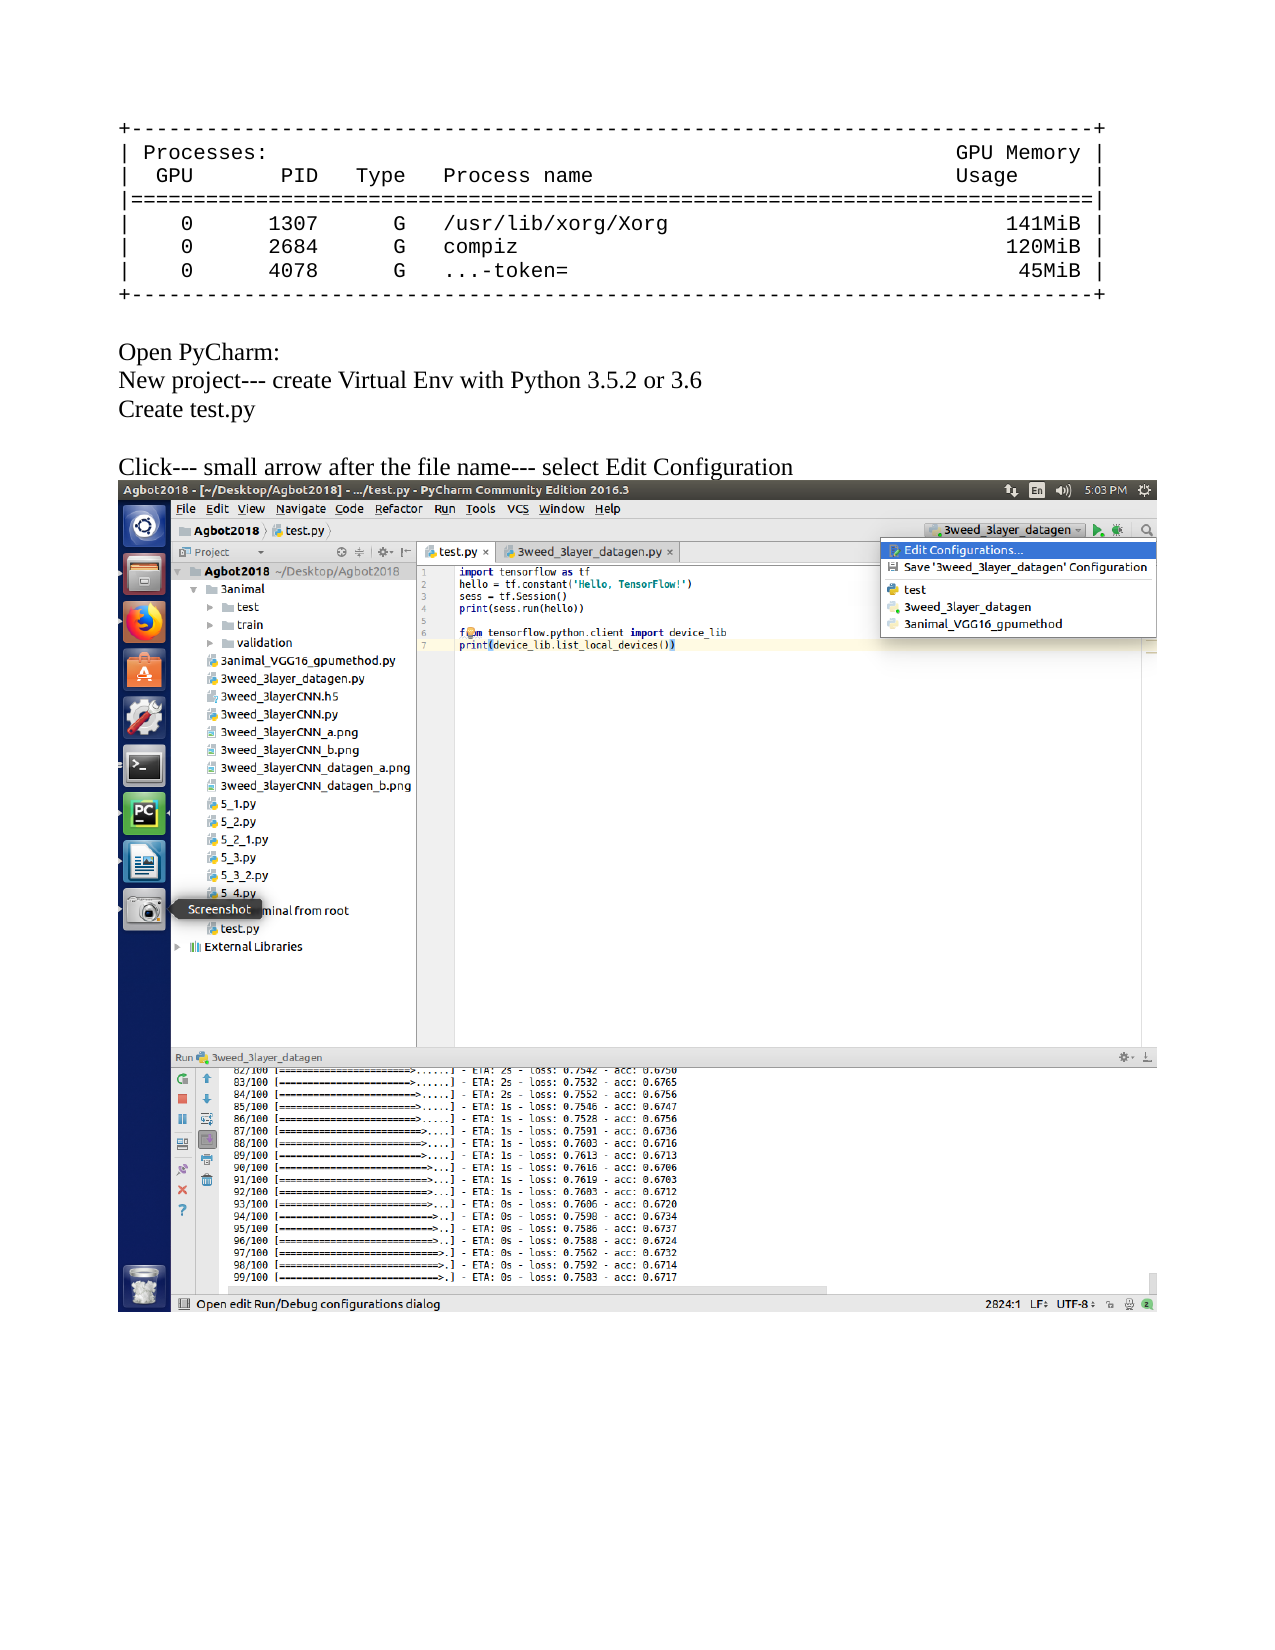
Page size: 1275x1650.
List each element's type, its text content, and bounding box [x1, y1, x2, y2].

text Click--- small arrow after the file name--- select Edit Configuration [118, 452, 1157, 480]
text | 0 1307 G /usr/lib/xorg/Xorg 141MiB | [118, 213, 1157, 236]
text |=============================================================================| [118, 189, 1157, 213]
text +-----------------------------------------------------------------------------+ [118, 118, 1157, 142]
text | GPU PID Type Process name Usage | [118, 165, 1157, 189]
text New project--- create Virtual Env with Python 3.5.2 or 3.6 [118, 366, 1157, 394]
text | 0 4078 G ...-token= 45MiB | [118, 260, 1157, 284]
text | Processes: GPU Memory | [118, 142, 1157, 165]
text | 0 2684 G compiz 120MiB | [118, 236, 1157, 260]
text Create test.py [118, 394, 1157, 423]
text +-----------------------------------------------------------------------------+ [118, 284, 1157, 307]
picture [118, 480, 1157, 1312]
text Open PyCharm: [118, 337, 1157, 366]
